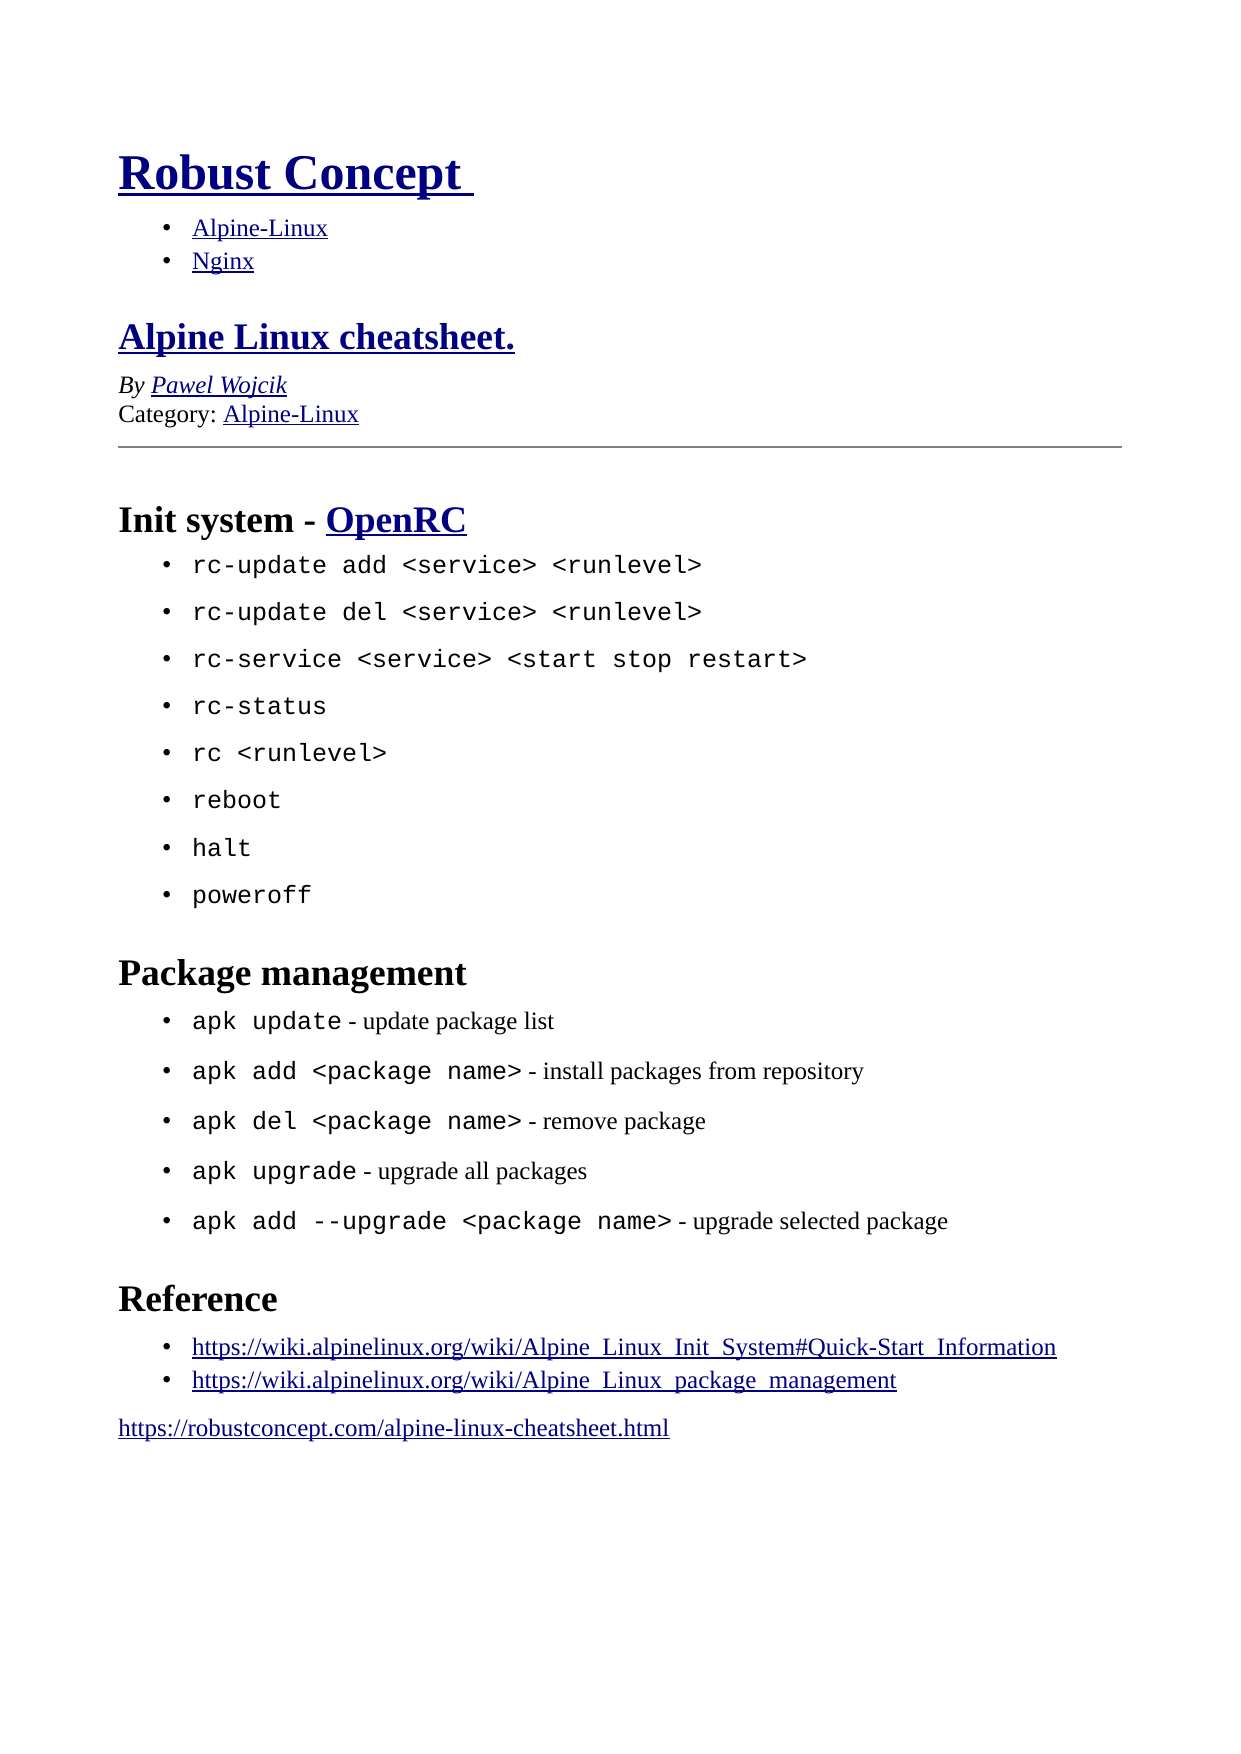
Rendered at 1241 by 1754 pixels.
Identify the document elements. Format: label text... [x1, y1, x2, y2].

list rc-update del <service> <runlevel> [162, 600, 1122, 628]
text By Pawel Wojcik [118, 370, 1122, 399]
list poweroff [162, 882, 1122, 911]
subtitle Robust Concept [118, 143, 1122, 201]
list rc-update add <service> <runlevel> [162, 553, 1122, 581]
subtitle Package management [118, 950, 1122, 993]
subtitle Init system - OpenRC [118, 497, 1122, 540]
list rc <runlevel> [162, 741, 1122, 769]
list reboot [162, 788, 1122, 816]
text https://robustconcept.com/alpine-linux-cheatsheet.html [118, 1413, 1122, 1442]
list apk upgrade - upgrade all packages [162, 1156, 1122, 1187]
list apk add <package name> - install packages from repository [162, 1056, 1122, 1087]
list rc-service <service> <start stop restart> [162, 647, 1122, 675]
list rc-status [162, 694, 1122, 722]
subtitle Reference [118, 1277, 1122, 1320]
list https://wiki.alpinelinux.org/wiki/Alpine_Linux_package_management [162, 1365, 1122, 1394]
list Nginx [162, 246, 1122, 275]
list apk update - update package list [162, 1006, 1122, 1037]
list https://wiki.alpinelinux.org/wiki/Alpine_Linux_Init_System#Quick-Start_Information [162, 1332, 1122, 1361]
list halt [162, 835, 1122, 863]
list apk add --upgrade <package name> - upgrade selected package [162, 1206, 1122, 1237]
list apk del <package name> - remove package [162, 1106, 1122, 1137]
text Category: Alpine-Linux [118, 399, 1122, 428]
subtitle Alpine Linux cheatsheet. [118, 314, 1122, 358]
list Alpine-Linux [162, 213, 1122, 242]
